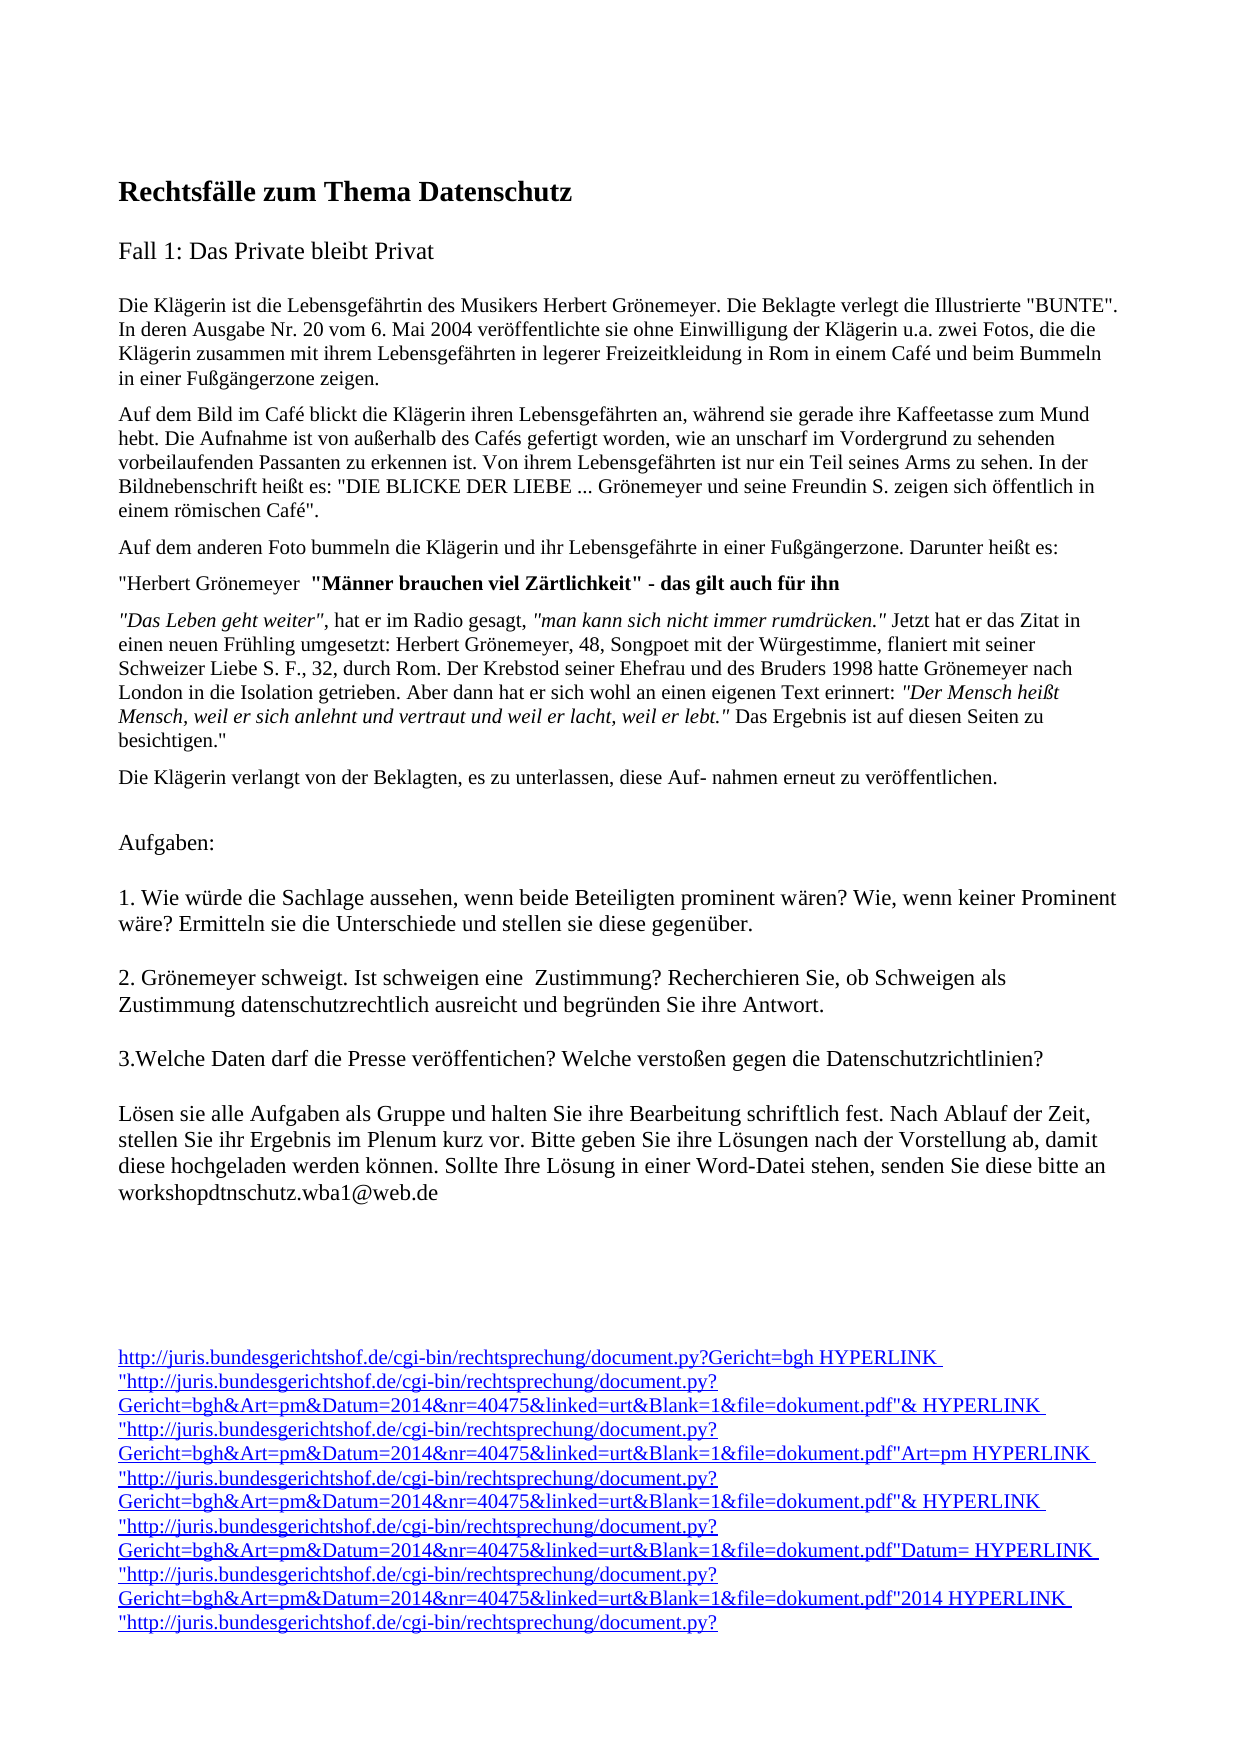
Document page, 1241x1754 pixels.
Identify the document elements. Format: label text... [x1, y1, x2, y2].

text "Das Leben geht weiter", hat er im Radio gesagt, "man kann sich nicht immer rumdrücken." Jetzt hat er das Zitat in einen neuen Frühling umgesetzt: Herbert Grönemeyer, 48, Songpoet mit der Würgestimme, flaniert mit seiner Schweizer Liebe S. F., 32, durch Rom. Der Krebstod seiner Ehefrau und des Bruders 1998 hatte Grönemeyer nach London in die Isolation getrieben. Aber dann hat er sich wohl an einen eigenen Text erinnert: "Der Mensch heißt Mensch, weil er sich anlehnt und vertraut und weil er lacht, weil er lebt." Das Ergebnis ist auf diesen Seiten zu besichtigen." [118, 608, 1122, 752]
text 2. Grönemeyer schweigt. Ist schweigen eine Zustimmung? Recherchieren Sie, ob Schweigen als Zustimmung datenschutzrechtlich ausreicht und begründen Sie ihre Antwort. [118, 964, 1122, 1017]
text Rechtsfälle zum Thema Datenschutz Fall 1: Das Private bleibt Privat [118, 174, 1122, 265]
text http://juris.bundesgerichtshof.de/cgi-bin/rechtsprechung/document.py?Gericht=bgh HYPERLINK "http://juris.bundesgerichtshof.de/cgi-bin/rechtsprechung/document.py?Gericht=bgh&Art=pm&Datum=2014&nr=40475&linked=urt&Blank=1&file=dokument.pdf"& HYPERLINK "http://juris.bundesgerichtshof.de/cgi-bin/rechtsprechung/document.py?Gericht=bgh&Art=pm&Datum=2014&nr=40475&linked=urt&Blank=1&file=dokument.pdf"Art=pm HYPERLINK "http://juris.bundesgerichtshof.de/cgi-bin/rechtsprechung/document.py?Gericht=bgh&Art=pm&Datum=2014&nr=40475&linked=urt&Blank=1&file=dokument.pdf"& HYPERLINK "http://juris.bundesgerichtshof.de/cgi-bin/rechtsprechung/document.py?Gericht=bgh&Art=pm&Datum=2014&nr=40475&linked=urt&Blank=1&file=dokument.pdf"Datum= HYPERLINK "http://juris.bundesgerichtshof.de/cgi-bin/rechtsprechung/document.py?Gericht=bgh&Art=pm&Datum=2014&nr=40475&linked=urt&Blank=1&file=dokument.pdf"2014 HYPERLINK "http://juris.bundesgerichtshof.de/cgi-bin/rechtsprechung/document.py? [118, 1345, 1122, 1634]
text Die Klägerin verlangt von der Beklagten, es zu unterlassen, diese Auf- nahmen erneut zu veröffentlichen. [118, 765, 1122, 789]
text Auf dem anderen Foto bummeln die Klägerin und ihr Lebensgefährte in einer Fußgängerzone. Darunter heißt es: [118, 535, 1122, 559]
text Lösen sie alle Aufgaben als Gruppe und halten Sie ihre Bearbeitung schriftlich fest. Nach Ablauf der Zeit, stellen Sie ihr Ergebnis im Plenum kurz vor. Bitte geben Sie ihre Lösungen nach der Vorstellung ab, damit diese hochgeladen werden können. Sollte Ihre Lösung in einer Word-Datei stehen, senden Sie diese bitte an workshopdtnschutz.wba1@web.de [118, 1099, 1122, 1205]
text Aufgaben: [118, 829, 1122, 856]
text Die Klägerin ist die Lebensgefährtin des Musikers Herbert Grönemeyer. Die Beklagte verlegt die Illustrierte "BUNTE". In deren Ausgabe Nr. 20 vom 6. Mai 2004 veröffentlichte sie ohne Einwilligung der Klägerin u.a. zwei Fotos, die die Klägerin zusammen mit ihrem Lebensgefährten in legerer Freizeitkleidung in Rom in einem Café und beim Bummeln in einer Fußgängerzone zeigen. [118, 293, 1122, 389]
text Auf dem Bild im Café blickt die Klägerin ihren Lebensgefährten an, während sie gerade ihre Kaffeetasse zum Mund hebt. Die Aufnahme ist von außerhalb des Cafés gefertigt worden, wie an unscharf im Vordergrund zu sehenden vorbeilaufenden Passanten zu erkennen ist. Von ihrem Lebensgefährten ist nur ein Teil seines Arms zu sehen. In der Bildnebenschrift heißt es: "DIE BLICKE DER LIEBE ... Grönemeyer und seine Freundin S. zeigen sich öffentlich in einem römischen Café". [118, 402, 1122, 522]
text "Herbert Grönemeyer "Männer brauchen viel Zärtlichkeit" - das gilt auch für ihn [118, 571, 1122, 595]
text 1. Wie würde die Sachlage aussehen, wenn beide Beteiligten prominent wären? Wie, wenn keiner Prominent wäre? Ermitteln sie die Unterschiede und stellen sie diese gegenüber. [118, 884, 1122, 936]
text 3.Welche Daten darf die Presse veröffentichen? Welche verstoßen gegen die Datenschutzrichtlinien? [118, 1045, 1122, 1072]
